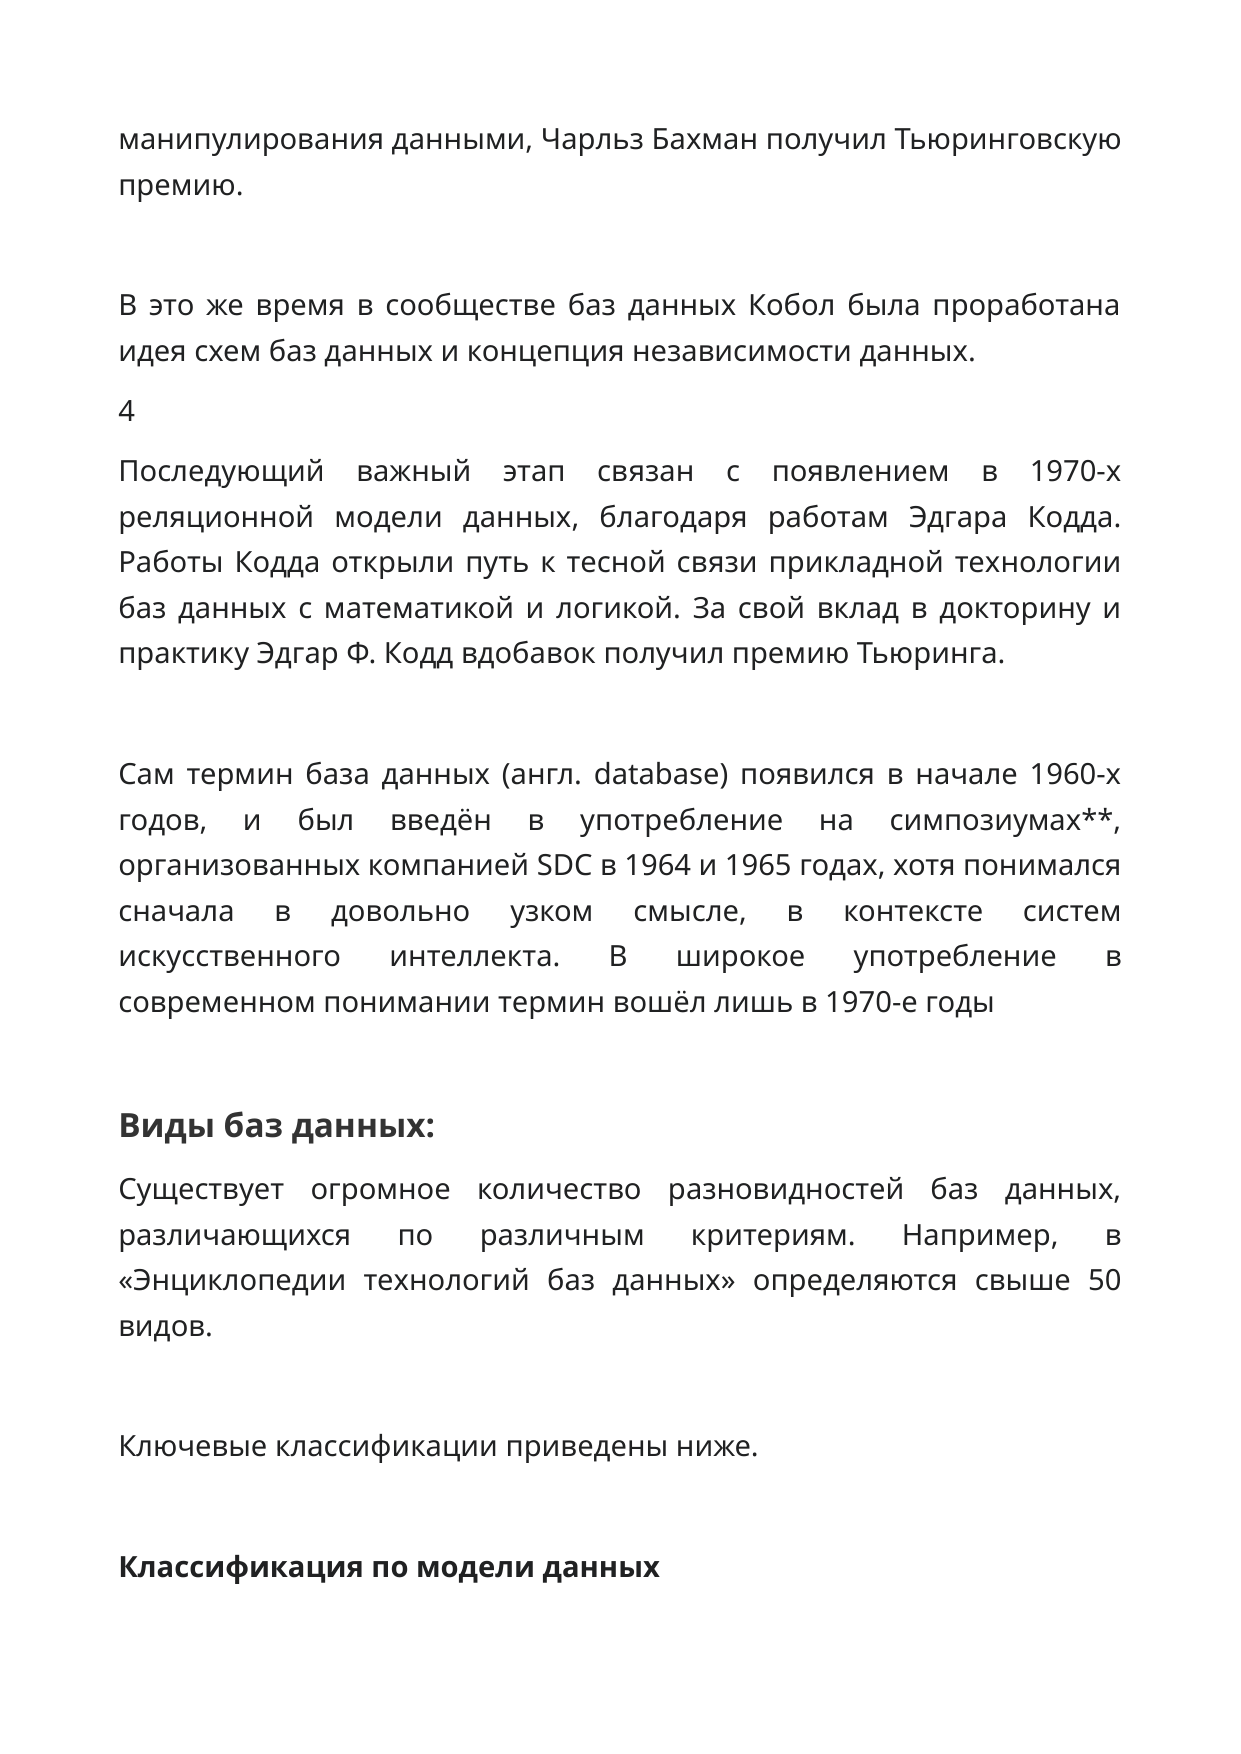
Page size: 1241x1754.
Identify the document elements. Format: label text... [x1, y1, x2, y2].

text манипулирования данными, Чарльз Бахман получил Тьюринговскую премию. [118, 118, 1122, 203]
text Ключевые классификации приведены ниже. [118, 1426, 1122, 1465]
text Виды баз данных: [118, 1102, 1122, 1147]
text Сам термин база данных (англ. database) появился в начале 1960-х годов, и был введён в употребление на симпозиумах**, организованных компанией SDC в 1964 и 1965 годах, хотя понимался сначала в довольно узком смысле, в контексте систем искусственного интеллекта. В широкое употребление в современном понимании термин вошёл лишь в 1970-е годы [118, 753, 1122, 1021]
text 3 [118, 390, 1122, 430]
text Последующий важный этап связан с появлением в 1970-х реляционной модели данных, благодаря работам Эдгара Кодда. Работы Кодда открыли путь к тесной связи прикладной технологии баз данных с математикой и логикой. За свой вклад в докторину и практику Эдгар Ф. Кодд вдобавок получил премию Тьюринга. [118, 450, 1122, 672]
text Существует огромное количество разновидностей баз данных, различающихся по различным критериям. Например, в «Энциклопедии технологий баз данных» определяются свыше 50 видов. [118, 1168, 1122, 1345]
text В это же время в сообществе баз данных Кобол была проработана идея схем баз данных и концепция независимости данных. [118, 284, 1122, 369]
text Классификация по модели данных [118, 1546, 1122, 1586]
